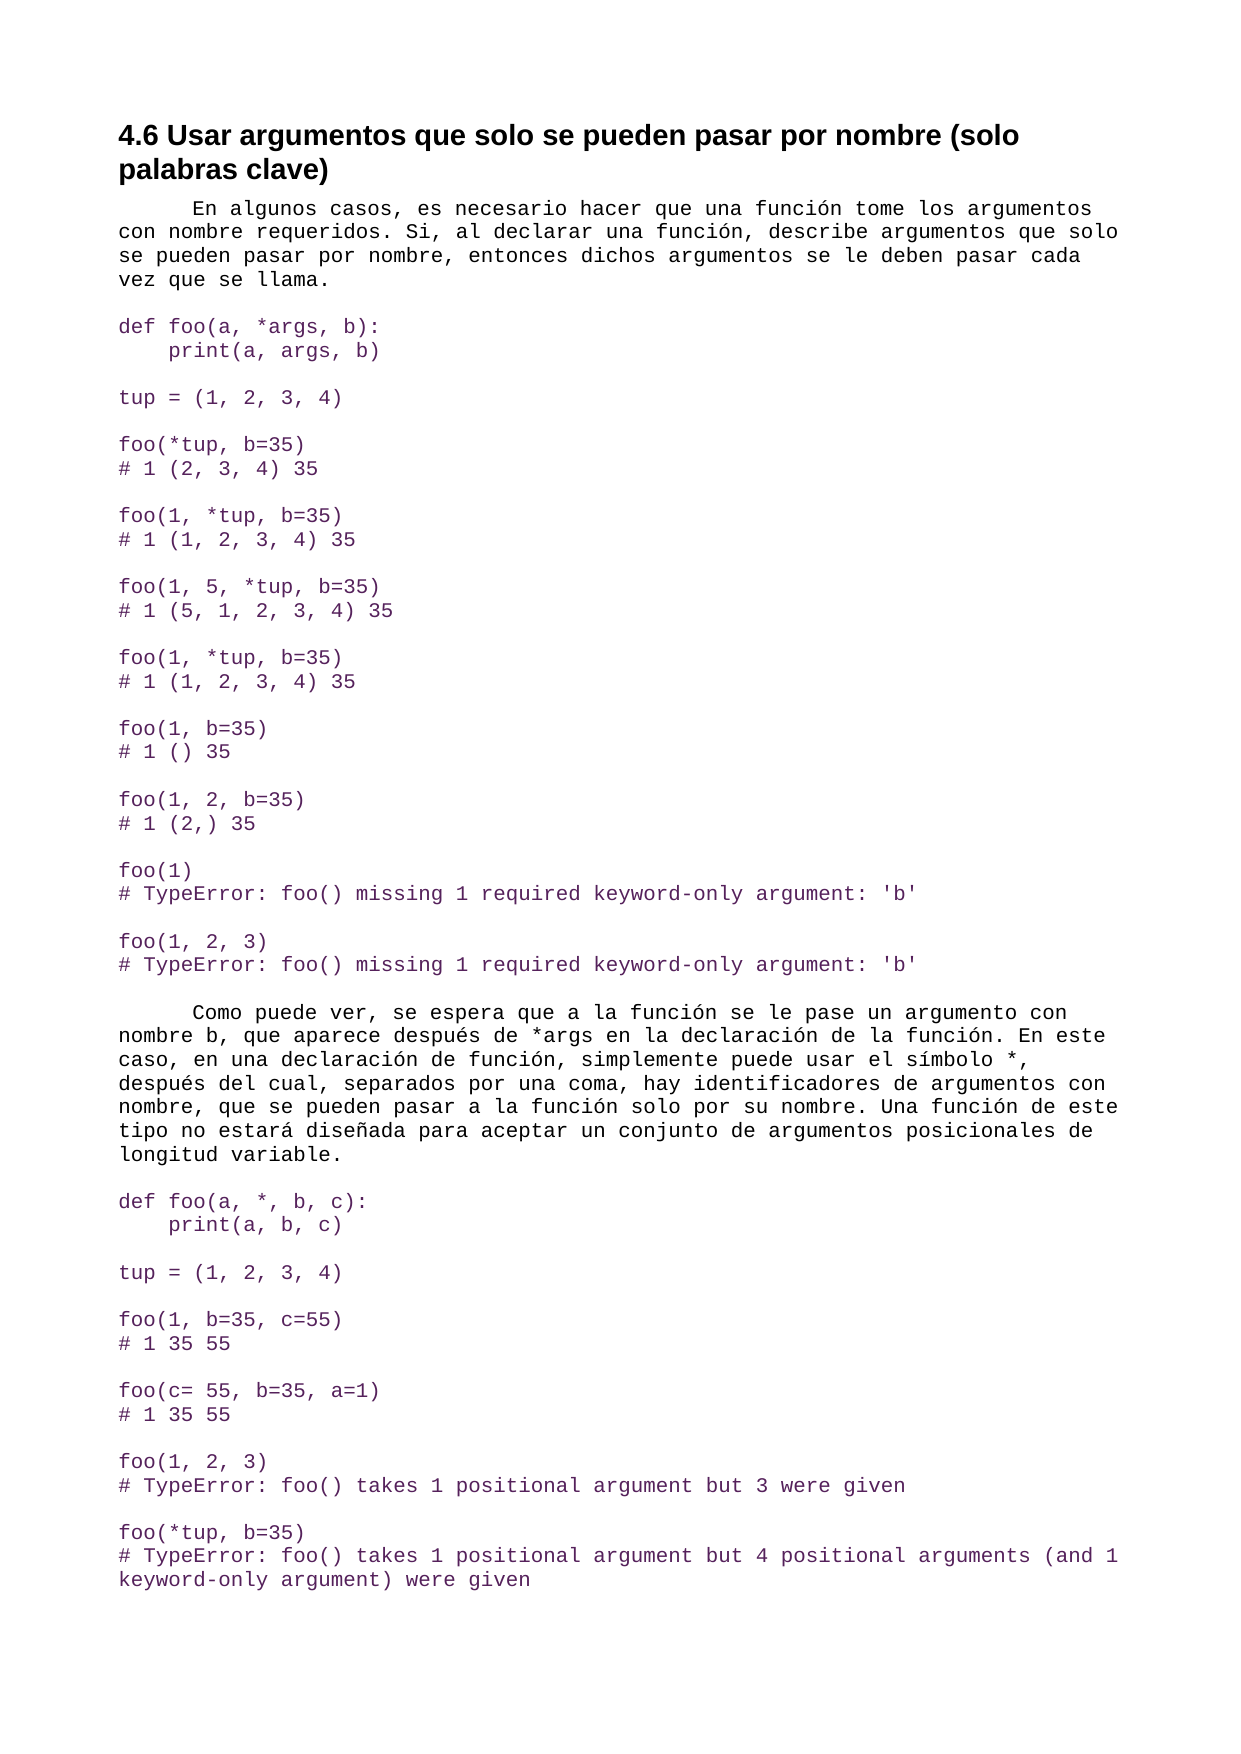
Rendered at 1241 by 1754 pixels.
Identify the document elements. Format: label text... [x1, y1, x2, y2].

text def foo(a, *args, b): [118, 316, 1122, 339]
text print(a, args, b) [118, 339, 1122, 363]
text foo(1, 5, *tup, b=35) [118, 576, 1122, 600]
text def foo(a, *, b, c): [118, 1191, 1122, 1214]
text # 1 35 55 [118, 1404, 1122, 1427]
text foo(1) [118, 860, 1122, 883]
text En algunos casos, es necesario hacer que una función tome los argumentos con nombre requeridos. Si, al declarar una función, describe argumentos que solo se pueden pasar por nombre, entonces dichos argumentos se le deben pasar cada vez que se llama. [118, 198, 1122, 292]
text foo(*tup, b=35) [118, 434, 1122, 458]
text # 1 (2, 3, 4) 35 [118, 458, 1122, 481]
text # 1 (2,) 35 [118, 812, 1122, 836]
text tup = (1, 2, 3, 4) [118, 387, 1122, 411]
text foo(1, 2, b=35) [118, 789, 1122, 812]
text foo(1, *tup, b=35) [118, 647, 1122, 671]
text foo(1, b=35) [118, 718, 1122, 742]
text foo(1, 2, 3) [118, 1451, 1122, 1474]
text # TypeError: foo() missing 1 required keyword-only argument: 'b' [118, 954, 1122, 978]
subtitle 4.6 Usar argumentos que solo se pueden pasar por nombre (solo palabras clave) [118, 118, 1122, 185]
text print(a, b, c) [118, 1214, 1122, 1238]
text # 1 (1, 2, 3, 4) 35 [118, 529, 1122, 552]
text foo(1, 2, 3) [118, 931, 1122, 954]
text foo(c= 55, b=35, a=1) [118, 1380, 1122, 1404]
text # TypeError: foo() missing 1 required keyword-only argument: 'b' [118, 883, 1122, 907]
text # 1 (1, 2, 3, 4) 35 [118, 671, 1122, 694]
text # 1 () 35 [118, 742, 1122, 765]
text # TypeError: foo() takes 1 positional argument but 4 positional arguments (and 1 keyword-only argument) were given [118, 1546, 1122, 1593]
text foo(1, *tup, b=35) [118, 505, 1122, 529]
text tup = (1, 2, 3, 4) [118, 1262, 1122, 1285]
text Como puede ver, se espera que a la función se le pase un argumento con nombre b, que aparece después de *args en la declaración de la función. En este caso, en una declaración de función, simplemente puede usar el símbolo *, después del cual, separados por una coma, hay identificadores de argumentos con nombre, que se pueden pasar a la función solo por su nombre. Una función de este tipo no estará diseñada para aceptar un conjunto de argumentos posicionales de longitud variable. [118, 1002, 1122, 1167]
text # 1 35 55 [118, 1333, 1122, 1356]
text foo(*tup, b=35) [118, 1522, 1122, 1546]
text foo(1, b=35, c=55) [118, 1309, 1122, 1333]
text # 1 (5, 1, 2, 3, 4) 35 [118, 600, 1122, 623]
text # TypeError: foo() takes 1 positional argument but 3 were given [118, 1474, 1122, 1498]
